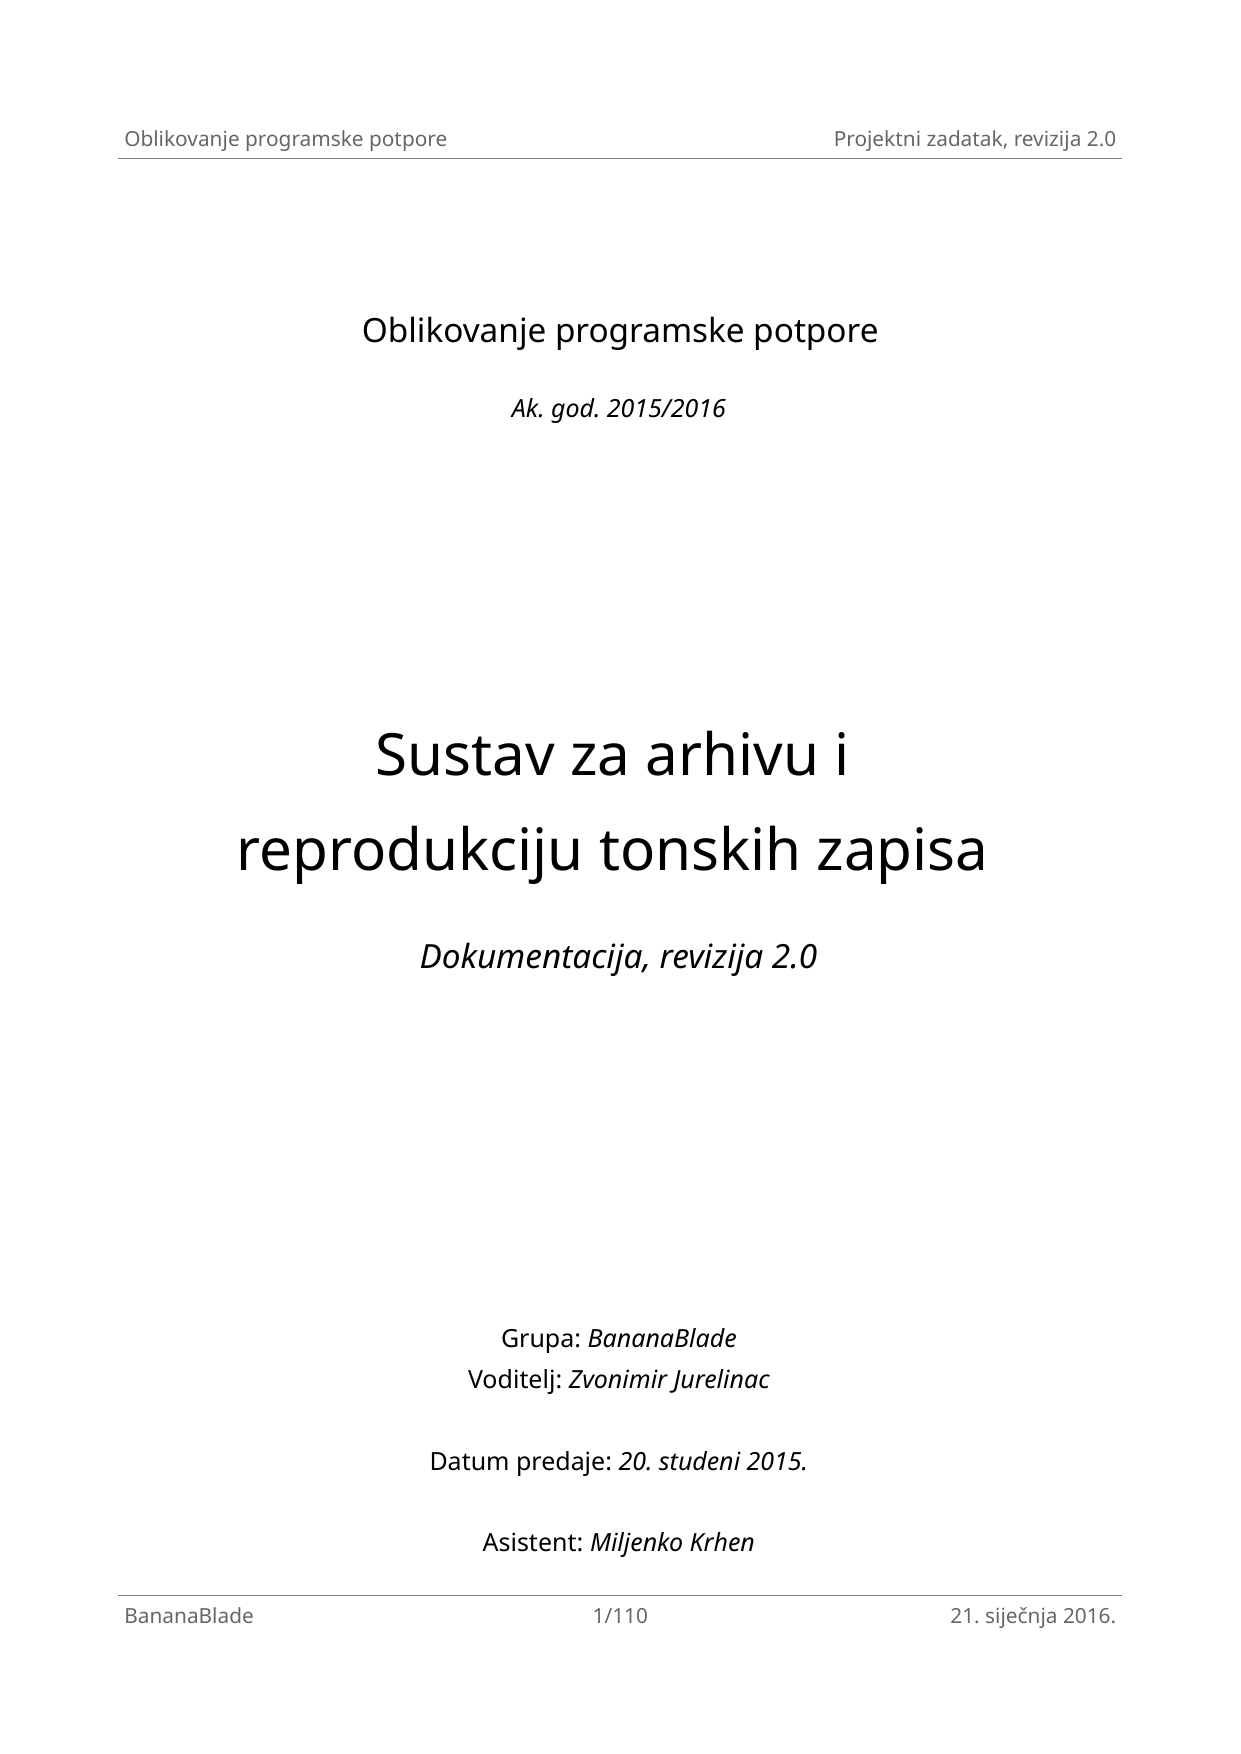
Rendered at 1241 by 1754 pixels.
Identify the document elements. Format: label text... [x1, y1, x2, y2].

text Sustav za arhivu i reprodukciju tonskih zapisa [118, 713, 1122, 888]
text Dokumentacija, revizija 2.0 [118, 933, 1122, 978]
text Ak. god. 2015/2016 [118, 391, 1122, 425]
text Oblikovanje programske potpore [118, 307, 1122, 352]
text Grupa: BananaBlade Voditelj: Zvonimir Jurelinac Datum predaje: 20. studeni 2015. Asistent: Miljenko Krhen [118, 1198, 1122, 1559]
